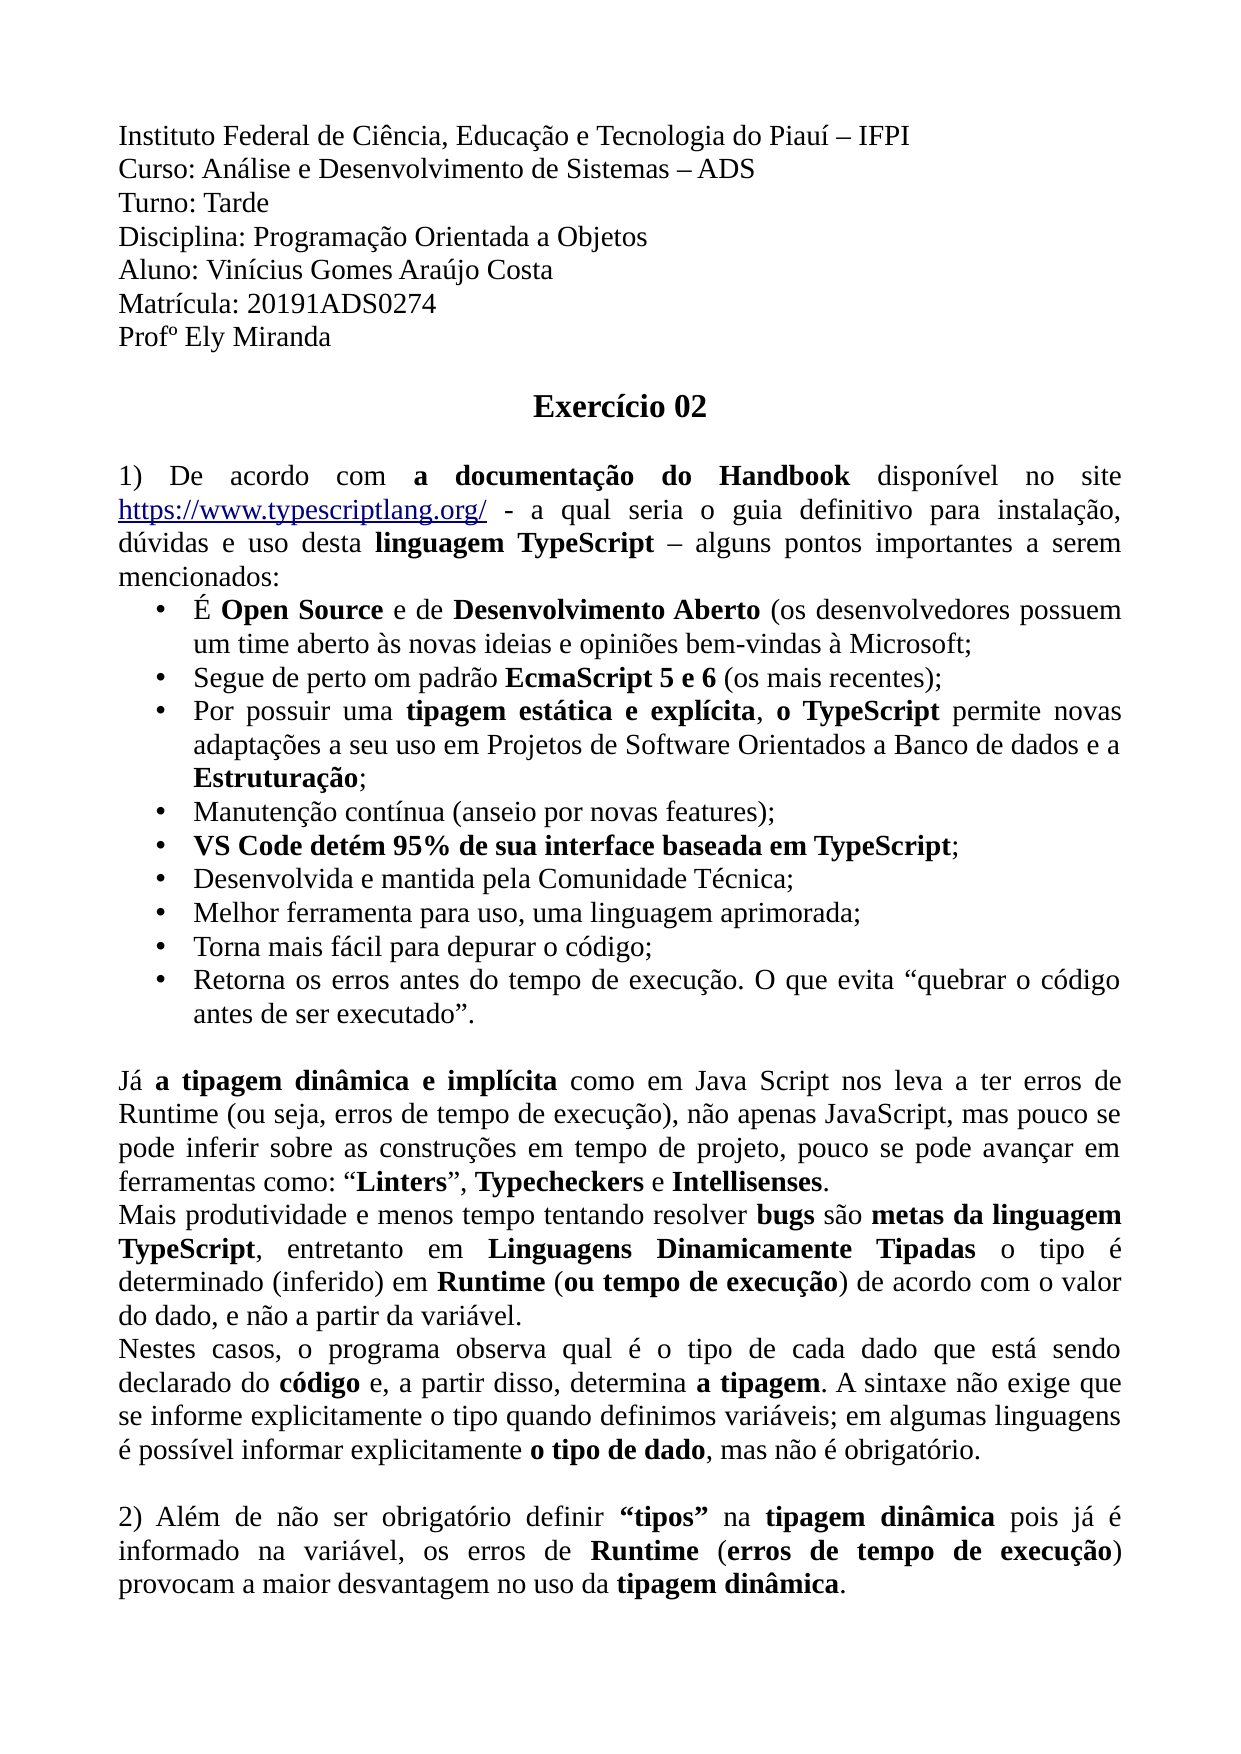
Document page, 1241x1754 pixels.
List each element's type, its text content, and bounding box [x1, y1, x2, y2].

list Por possuir uma tipagem estática e explícita, o TypeScript permite novas adaptações a seu uso em Projetos de Software Orientados a Banco de dados e a Estruturação; [156, 693, 1122, 794]
list Melhor ferramenta para uso, uma linguagem aprimorada; [156, 895, 1122, 929]
text Curso: Análise e Desenvolvimento de Sistemas – ADS [118, 152, 1122, 185]
text 1) De acordo com a documentação do Handbook disponível no site https://www.typescriptlang.org/ - a qual seria o guia definitivo para instalação, dúvidas e uso desta linguagem TypeScript – alguns pontos importantes a serem mencionados: [118, 458, 1122, 592]
list Torna mais fácil para depurar o código; [156, 929, 1122, 962]
list Segue de perto om padrão EcmaScript 5 e 6 (os mais recentes); [156, 660, 1122, 693]
text Já a tipagem dinâmica e implícita como em Java Script nos leva a ter erros de Runtime (ou seja, erros de tempo de execução), não apenas JavaScript, mas pouco se pode inferir sobre as construções em tempo de projeto, pouco se pode avançar em ferramentas como: “Linters”, Typecheckers e Intellisenses. [118, 1063, 1122, 1197]
list VS Code detém 95% de sua interface baseada em TypeScript; [156, 828, 1122, 861]
text Nestes casos, o programa observa qual é o tipo de cada dado que está sendo declarado do código e, a partir disso, determina a tipagem. A sintaxe não exige que se informe explicitamente o tipo quando definimos variáveis; em algumas linguagens é possível informar explicitamente o tipo de dado, mas não é obrigatório. [118, 1331, 1122, 1466]
list É Open Source e de Desenvolvimento Aberto (os desenvolvedores possuem um time aberto às novas ideias e opiniões bem-vindas à Microsoft; [156, 592, 1122, 660]
text Aluno: Vinícius Gomes Araújo Costa [118, 252, 1122, 286]
text Turno: Tarde [118, 185, 1122, 219]
text Exercício 02 [118, 386, 1122, 425]
list Manutenção contínua (anseio por novas features); [156, 794, 1122, 828]
text Disciplina: Programação Orientada a Objetos [118, 219, 1122, 252]
text Instituto Federal de Ciência, Educação e Tecnologia do Piauí – IFPI [118, 118, 1122, 152]
text Mais produtividade e menos tempo tentando resolver bugs são metas da linguagem TypeScript, entretanto em Linguagens Dinamicamente Tipadas o tipo é determinado (inferido) em Runtime (ou tempo de execução) de acordo com o valor do dado, e não a partir da variável. [118, 1197, 1122, 1331]
text 2) Além de não ser obrigatório definir “tipos” na tipagem dinâmica pois já é informado na variável, os erros de Runtime (erros de tempo de execução) provocam a maior desvantagem no uso da tipagem dinâmica. [118, 1499, 1122, 1600]
text Profº Ely Miranda [118, 319, 1122, 353]
list Retorna os erros antes do tempo de execução. O que evita “quebrar o código antes de ser executado”. [156, 962, 1122, 1029]
list Desenvolvida e mantida pela Comunidade Técnica; [156, 861, 1122, 895]
text Matrícula: 20191ADS0274 [118, 286, 1122, 319]
